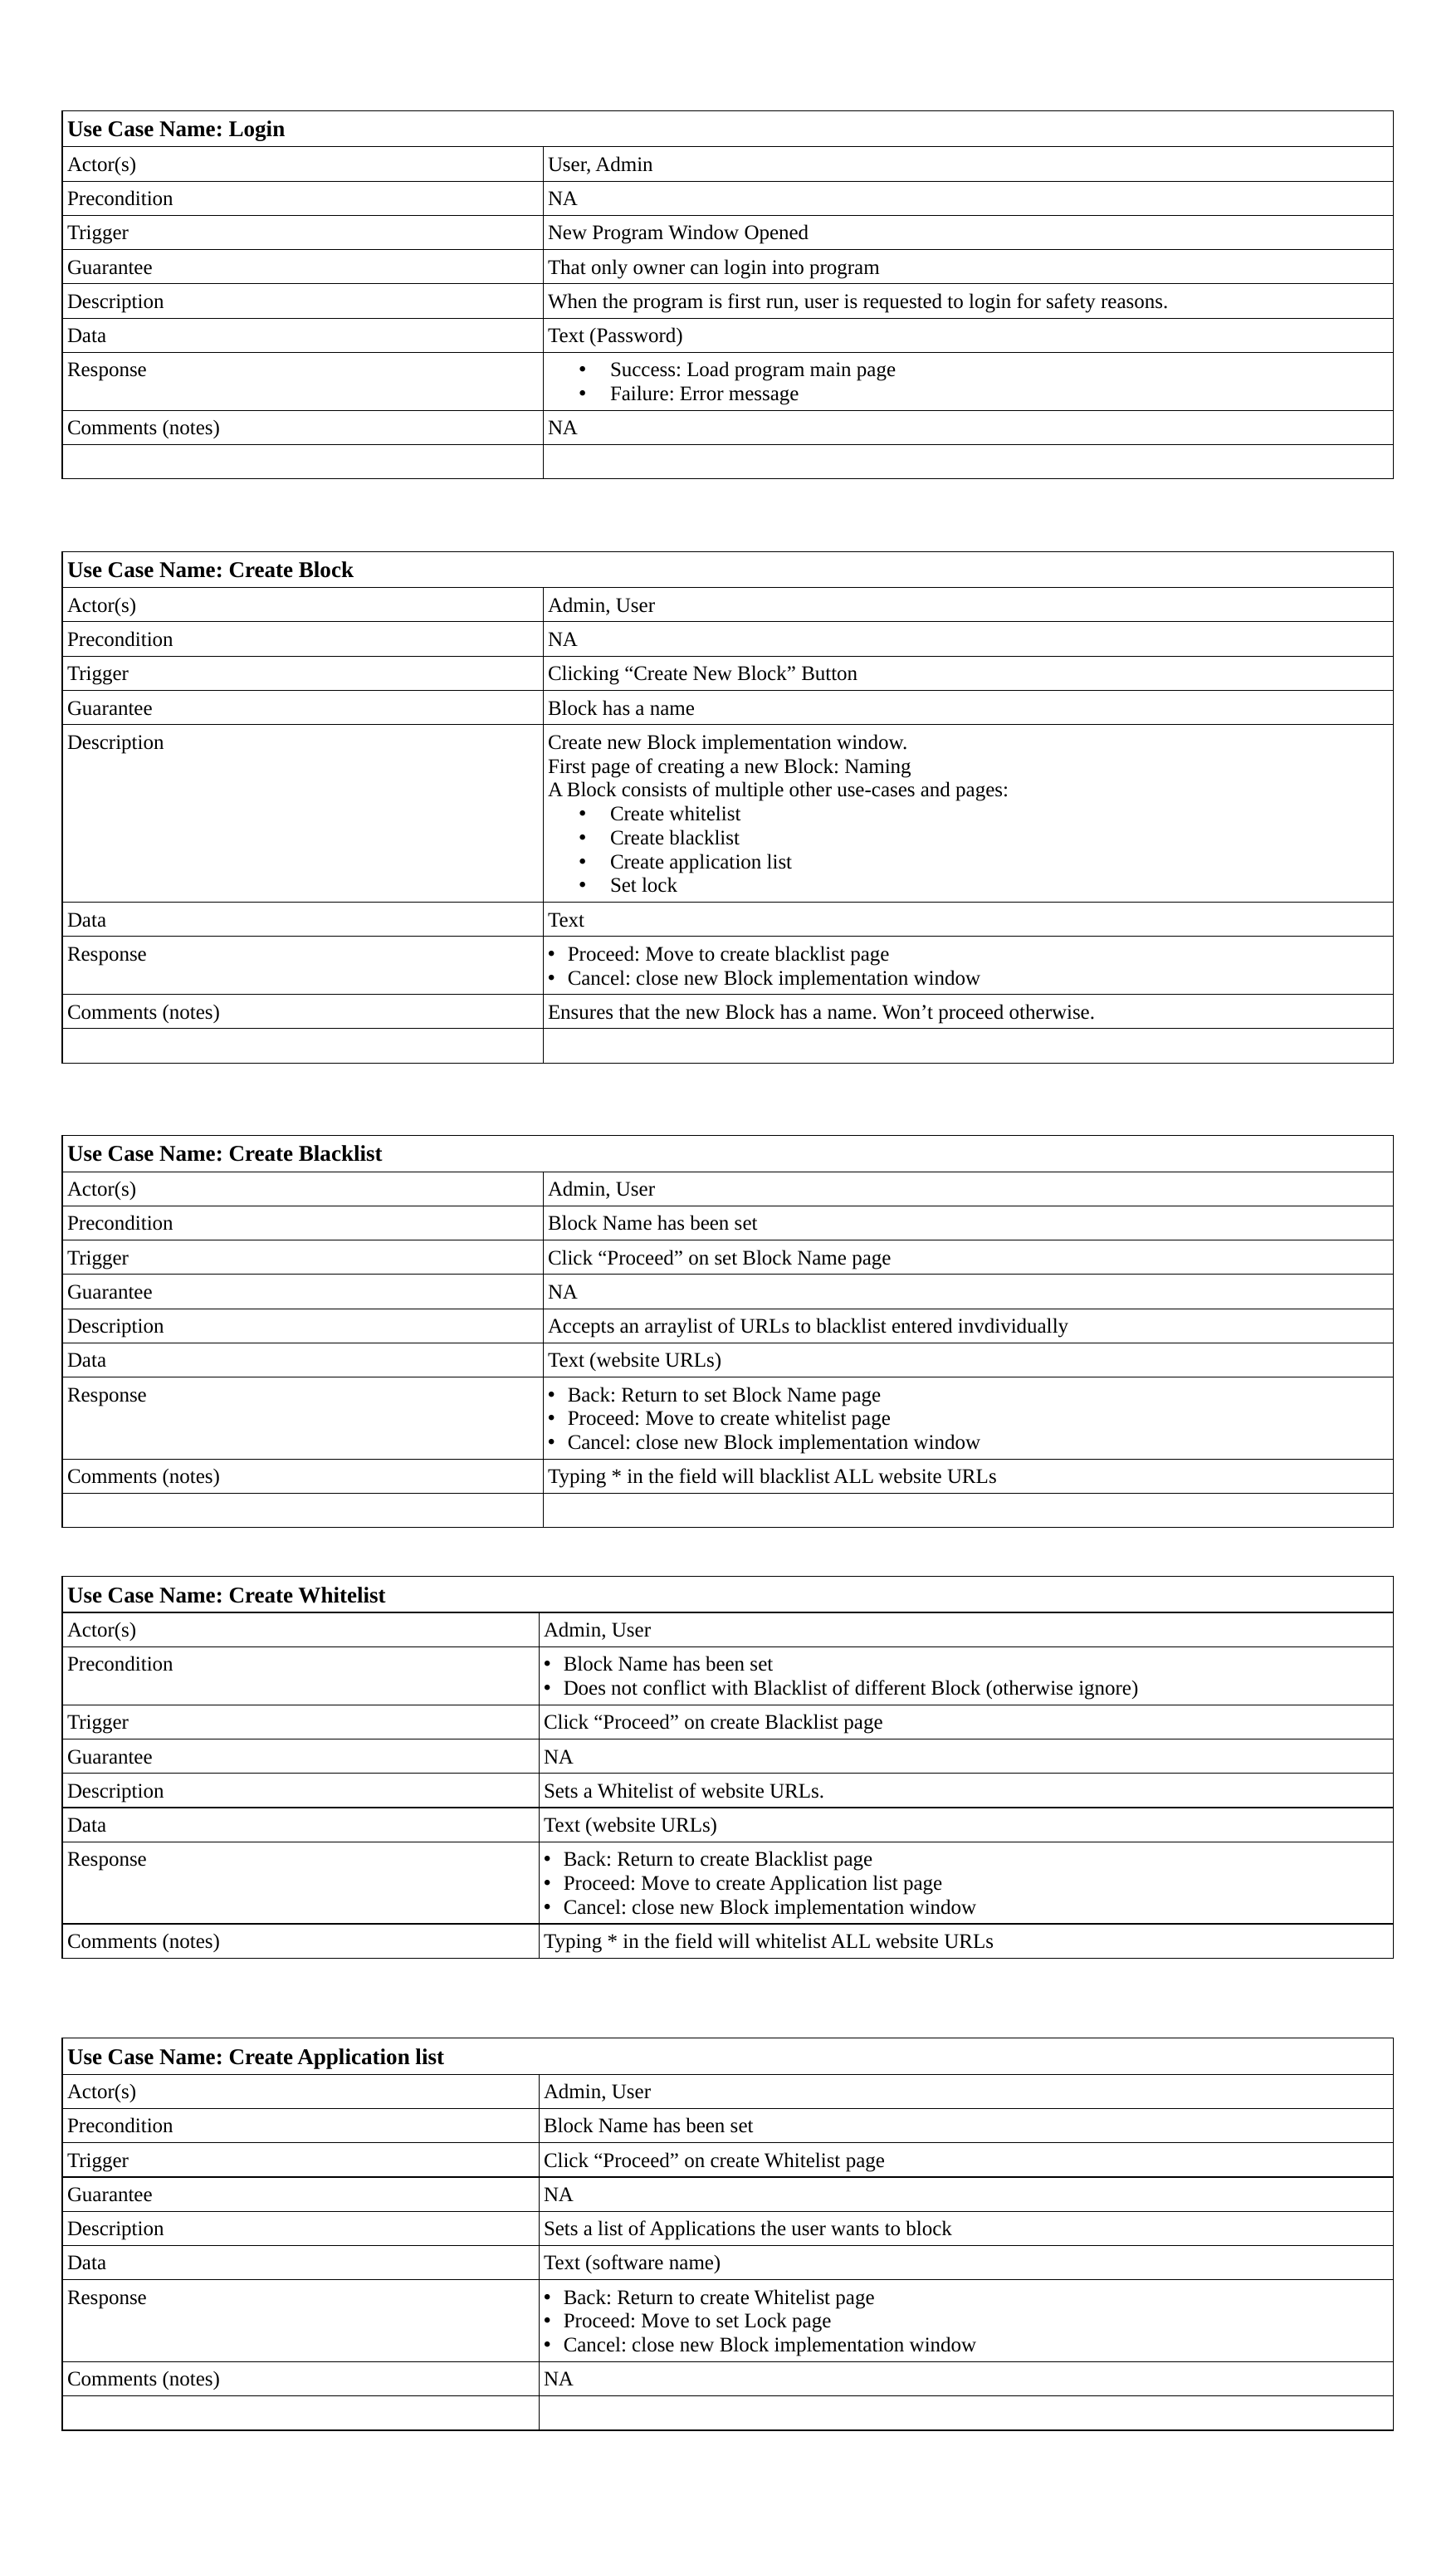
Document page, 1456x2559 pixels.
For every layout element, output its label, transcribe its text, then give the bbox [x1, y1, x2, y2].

table_cell Trigger [63, 1705, 539, 1739]
table_cell NA [540, 2362, 1393, 2395]
table_cell Description [63, 284, 543, 317]
table_cell Sets a list of Applications the user wants to block [540, 2212, 1393, 2245]
table_cell Data [63, 903, 543, 936]
table_cell Text (website URLs) [540, 1808, 1393, 1842]
table_cell Comments (notes) [63, 2362, 539, 2395]
table_cell That only owner can login into program [544, 250, 1393, 283]
table_cell Proceed: Move to create blacklist page Cancel: close new Block implementation window [544, 937, 1393, 994]
table_cell Comments (notes) [63, 1460, 543, 1493]
table_cell Guarantee [63, 1275, 543, 1309]
table_cell Precondition [63, 1647, 539, 1705]
table_cell Back: Return to set Block Name page Proceed: Move to create whitelist page Cancel: close new Block implementation window [544, 1377, 1393, 1459]
table_cell Trigger [63, 2143, 539, 2176]
table_cell Block Name has been set Does not conflict with Blacklist of different Block (otherwise ignore) [540, 1647, 1393, 1705]
table_cell NA [544, 622, 1393, 655]
table_cell Response [63, 1377, 543, 1459]
table_cell Guarantee [63, 691, 543, 724]
table_cell NA [544, 411, 1393, 444]
table_cell [63, 2396, 539, 2429]
table_cell Data [63, 2246, 539, 2279]
table_cell [63, 445, 543, 478]
table_cell Precondition [63, 1206, 543, 1240]
table_header Use Case Name: Create Blacklist [63, 1136, 1393, 1172]
table_cell NA [540, 1739, 1393, 1773]
table_cell Actor(s) [63, 588, 543, 621]
table_cell Comments (notes) [63, 1925, 539, 1958]
table_cell Text [544, 903, 1393, 936]
table_cell Admin, User [544, 1172, 1393, 1206]
table_cell Comments (notes) [63, 411, 543, 444]
table_cell Data [63, 1808, 539, 1842]
table_cell Description [63, 1309, 543, 1343]
table_cell Description [63, 1774, 539, 1807]
table_cell NA [544, 1275, 1393, 1309]
table_cell Admin, User [540, 2075, 1393, 2108]
table_cell Ensures that the new Block has a name. Won’t proceed otherwise. [544, 995, 1393, 1028]
table_cell Response [63, 937, 543, 994]
table_cell Precondition [63, 622, 543, 655]
table_cell Back: Return to create Blacklist page Proceed: Move to create Application list page Cancel: close new Block implementation window [540, 1842, 1393, 1923]
table_cell Trigger [63, 1240, 543, 1274]
table_header Use Case Name: Login [63, 111, 1393, 146]
table_cell [544, 1494, 1393, 1527]
table_cell Data [63, 1343, 543, 1377]
table_cell Guarantee [63, 2178, 539, 2211]
table_cell Description [63, 2212, 539, 2245]
table_cell [63, 1494, 543, 1527]
table_cell User, Admin [544, 147, 1393, 180]
table_cell Precondition [63, 182, 543, 215]
table_header Use Case Name: Create Block [63, 552, 1393, 587]
table_cell Block Name has been set [540, 2109, 1393, 2142]
table_cell Accepts an arraylist of URLs to blacklist entered invdividually [544, 1309, 1393, 1343]
table_cell Block Name has been set [544, 1206, 1393, 1240]
table_cell Description [63, 725, 543, 902]
table_cell Admin, User [544, 588, 1393, 621]
table_cell Actor(s) [63, 147, 543, 180]
table_header Use Case Name: Create Application list [63, 2038, 1393, 2074]
table_cell Response [63, 353, 543, 410]
table_cell [63, 1029, 543, 1062]
table_cell [544, 1029, 1393, 1062]
table_cell When the program is first run, user is requested to login for safety reasons. [544, 284, 1393, 317]
table_cell Text (Password) [544, 319, 1393, 352]
table_cell Guarantee [63, 250, 543, 283]
table_cell Actor(s) [63, 1613, 539, 1646]
table_cell [544, 445, 1393, 478]
table_cell Text (website URLs) [544, 1343, 1393, 1377]
table_cell Click “Proceed” on set Block Name page [544, 1240, 1393, 1274]
table_cell Guarantee [63, 1739, 539, 1773]
table_cell Success: Load program main page Failure: Error message [544, 353, 1393, 410]
table_cell Response [63, 1842, 539, 1923]
table_cell Precondition [63, 2109, 539, 2142]
table_cell Response [63, 2280, 539, 2361]
table_cell Actor(s) [63, 1172, 543, 1206]
table_cell Trigger [63, 216, 543, 249]
table_cell New Program Window Opened [544, 216, 1393, 249]
table_cell NA [540, 2178, 1393, 2211]
table_cell Sets a Whitelist of website URLs. [540, 1774, 1393, 1807]
table_cell Back: Return to create Whitelist page Proceed: Move to set Lock page Cancel: close new Block implementation window [540, 2280, 1393, 2361]
table_cell [540, 2396, 1393, 2429]
table_cell Block has a name [544, 691, 1393, 724]
table_cell Typing * in the field will blacklist ALL website URLs [544, 1460, 1393, 1493]
table_cell Trigger [63, 657, 543, 690]
table_cell Typing * in the field will whitelist ALL website URLs [540, 1925, 1393, 1958]
table_cell Click “Proceed” on create Whitelist page [540, 2143, 1393, 2176]
table_cell Actor(s) [63, 2075, 539, 2108]
table_cell Text (software name) [540, 2246, 1393, 2279]
table_header Use Case Name: Create Whitelist [63, 1577, 1393, 1612]
table_cell Data [63, 319, 543, 352]
table_cell Create new Block implementation window. First page of creating a new Block: Naming A Block consists of multiple other use-cases and pages: Create whitelist Create blacklist Create application list Set lock [544, 725, 1393, 902]
table_cell Click “Proceed” on create Blacklist page [540, 1705, 1393, 1739]
table_cell Clicking “Create New Block” Button [544, 657, 1393, 690]
table_cell Admin, User [540, 1613, 1393, 1646]
table_cell Comments (notes) [63, 995, 543, 1028]
table_cell NA [544, 182, 1393, 215]
